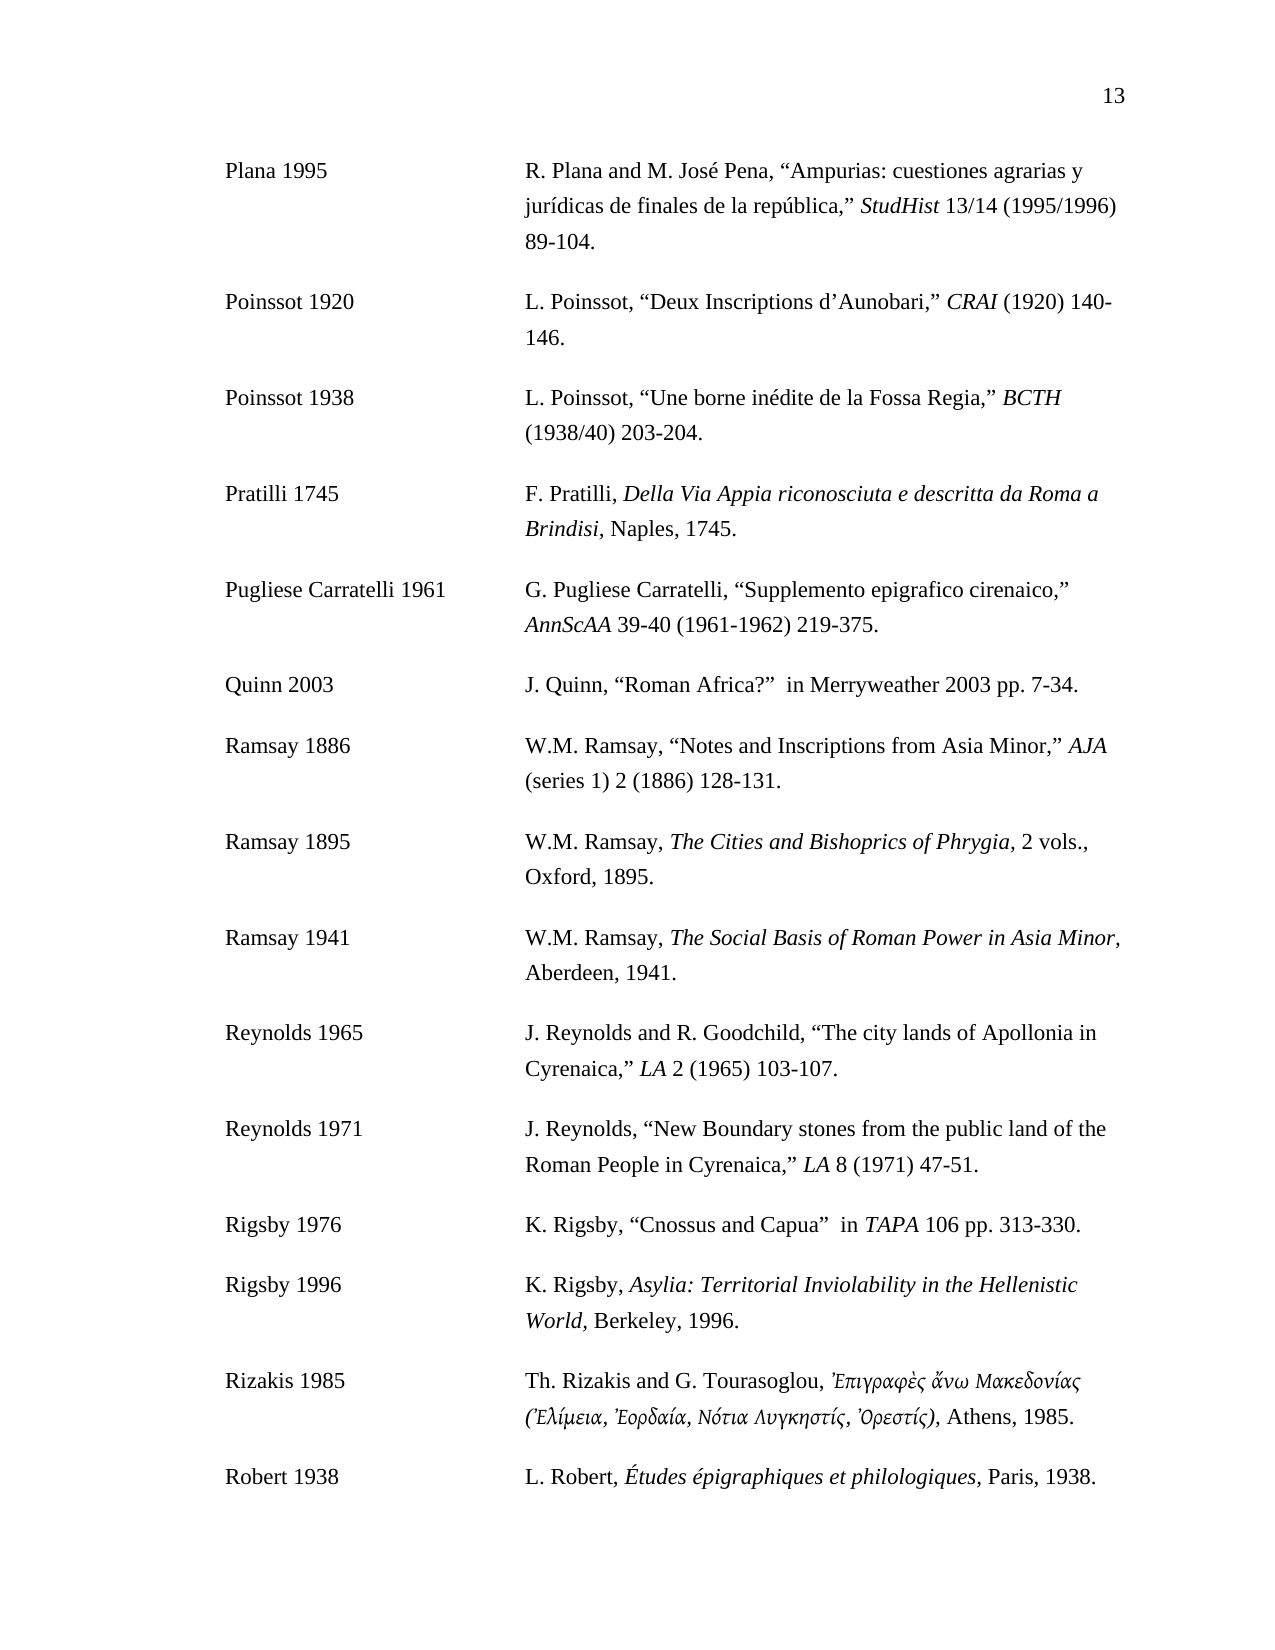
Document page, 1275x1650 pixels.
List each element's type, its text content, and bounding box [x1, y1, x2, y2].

text Rizakis 1985 Th. Rizakis and G. Tourasoglou, Ἐπιγραφὲς ἄνω Μακεδονίας (Ἐλίμεια, Ἐορδαία, Νότια Λυγκηστίς, Ὀρεστίς), Athens, 1985. [225, 1360, 1125, 1431]
text Rigsby 1976 K. Rigsby, “Cnossus and Capua” in TAPA 106 pp. 313-330. [225, 1204, 1125, 1239]
text Poinssot 1938 L. Poinssot, “Une borne inédite de la Fossa Regia,” BCTH (1938/40) 203-204. [225, 377, 1125, 448]
text Ramsay 1886 W.M. Ramsay, “Notes and Inscriptions from Asia Minor,” AJA (series 1) 2 (1886) 128-131. [225, 725, 1125, 796]
text Reynolds 1965 J. Reynolds and R. Goodchild, “The city lands of Apollonia in Cyrenaica,” LA 2 (1965) 103-107. [225, 1012, 1125, 1083]
text Rigsby 1996 K. Rigsby, Asylia: Territorial Inviolability in the Hellenistic World, Berkeley, 1996. [225, 1264, 1125, 1335]
text Pratilli 1745 F. Pratilli, Della Via Appia riconosciuta e descritta da Roma a Brindisi, Naples, 1745. [225, 473, 1125, 544]
text Ramsay 1895 W.M. Ramsay, The Cities and Bishoprics of Phrygia, 2 vols., Oxford, 1895. [225, 821, 1125, 892]
text Poinssot 1920 L. Poinssot, “Deux Inscriptions d’Aunobari,” CRAI (1920) 140-146. [225, 281, 1125, 352]
text Robert 1938 L. Robert, Études épigraphiques et philologiques, Paris, 1938. [225, 1456, 1125, 1492]
text Ramsay 1941 W.M. Ramsay, The Social Basis of Roman Power in Asia Minor, Aberdeen, 1941. [225, 917, 1125, 987]
text Quinn 2003 J. Quinn, “Roman Africa?” in Merryweather 2003 pp. 7-34. [225, 664, 1125, 700]
text Pugliese Carratelli 1961 G. Pugliese Carratelli, “Supplemento epigrafico cirenaico,” AnnScAA 39-40 (1961-1962) 219-375. [225, 569, 1125, 639]
text Plana 1995 R. Plana and M. José Pena, “Ampurias: cuestiones agrarias y jurídicas de finales de la república,” StudHist 13/14 (1995/1996) 89-104. [225, 150, 1125, 256]
text Reynolds 1971 J. Reynolds, “New Boundary stones from the public land of the Roman People in Cyrenaica,” LA 8 (1971) 47-51. [225, 1108, 1125, 1179]
